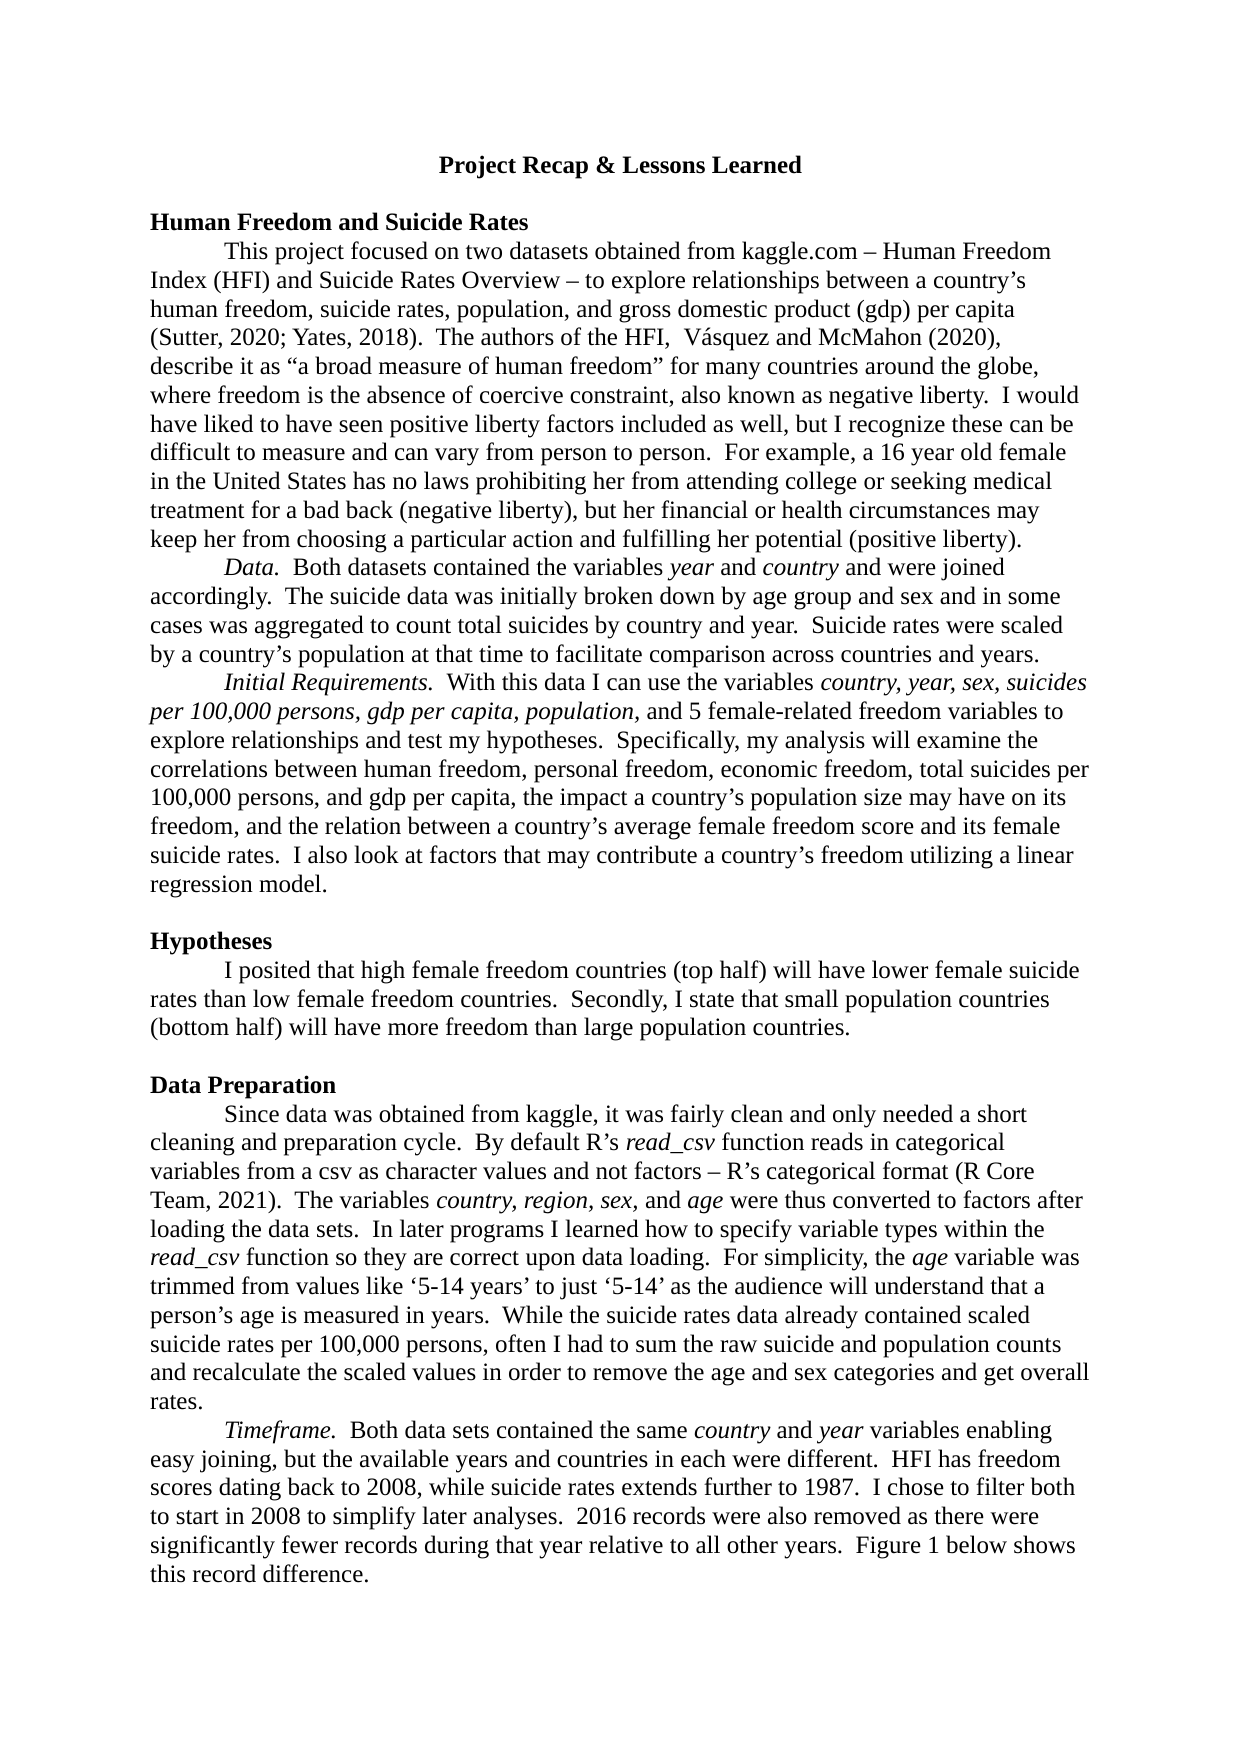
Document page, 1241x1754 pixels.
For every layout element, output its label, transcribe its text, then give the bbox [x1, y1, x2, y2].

text Data. Both datasets contained the variables year and country and were joined accordingly. The suicide data was initially broken down by age group and sex and in some cases was aggregated to count total suicides by country and year. Suicide rates were scaled by a country’s population at that time to facilitate comparison across countries and years. [150, 552, 1091, 667]
text Human Freedom and Suicide Rates [150, 207, 1091, 236]
text Initial Requirements. With this data I can use the variables country, year, sex, suicides per 100,000 persons, gdp per capita, population, and 5 female-related freedom variables to explore relationships and test my hypotheses. Specifically, my analysis will examine the correlations between human freedom, personal freedom, economic freedom, total suicides per 100,000 persons, and gdp per capita, the impact a country’s population size may have on its freedom, and the relation between a country’s average female freedom score and its female suicide rates. I also look at factors that may contribute a country’s freedom utilizing a linear regression model. [150, 667, 1091, 897]
text Since data was obtained from kaggle, it was fairly clean and only needed a short cleaning and preparation cycle. By default R’s read_csv function reads in categorical variables from a csv as character values and not factors – R’s categorical format (R Core Team, 2021). The variables country, region, sex, and age were thus converted to factors after loading the data sets. In later programs I learned how to specify variable types within the read_csv function so they are correct upon data loading. For simplicity, the age variable was trimmed from values like ‘5-14 years’ to just ‘5-14’ as the audience will understand that a person’s age is measured in years. While the suicide rates data already contained scaled suicide rates per 100,000 persons, often I had to sum the raw suicide and population counts and recalculate the scaled values in order to remove the age and sex categories and get overall rates. [150, 1099, 1091, 1415]
text This project focused on two datasets obtained from kaggle.com – Human Freedom Index (HFI) and Suicide Rates Overview – to explore relationships between a country’s human freedom, suicide rates, population, and gross domestic product (gdp) per capita (Sutter, 2020; Yates, 2018). The authors of the HFI, Vásquez and McMahon (2020), describe it as “a broad measure of human freedom” for many countries around the globe, where freedom is the absence of coercive constraint, also known as negative liberty. I would have liked to have seen positive liberty factors included as well, but I recognize these can be difficult to measure and can vary from person to person. For example, a 16 year old female in the United States has no laws prohibiting her from attending college or seeking medical treatment for a bad back (negative liberty), but her financial or health circumstances may keep her from choosing a particular action and fulfilling her potential (positive liberty). [150, 236, 1091, 552]
text Project Recap & Lessons Learned [150, 150, 1091, 179]
text Data Preparation [150, 1070, 1091, 1099]
text Hypotheses [150, 926, 1091, 955]
text I posited that high female freedom countries (top half) will have lower female suicide rates than low female freedom countries. Secondly, I state that small population countries (bottom half) will have more freedom than large population countries. [150, 955, 1091, 1041]
text Timeframe. Both data sets contained the same country and year variables enabling easy joining, but the available years and countries in each were different. HFI has freedom scores dating back to 2008, while suicide rates extends further to 1987. I chose to filter both to start in 2008 to simplify later analyses. 2016 records were also removed as there were significantly fewer records during that year relative to all other years. Figure 1 below shows this record difference. [150, 1415, 1091, 1587]
